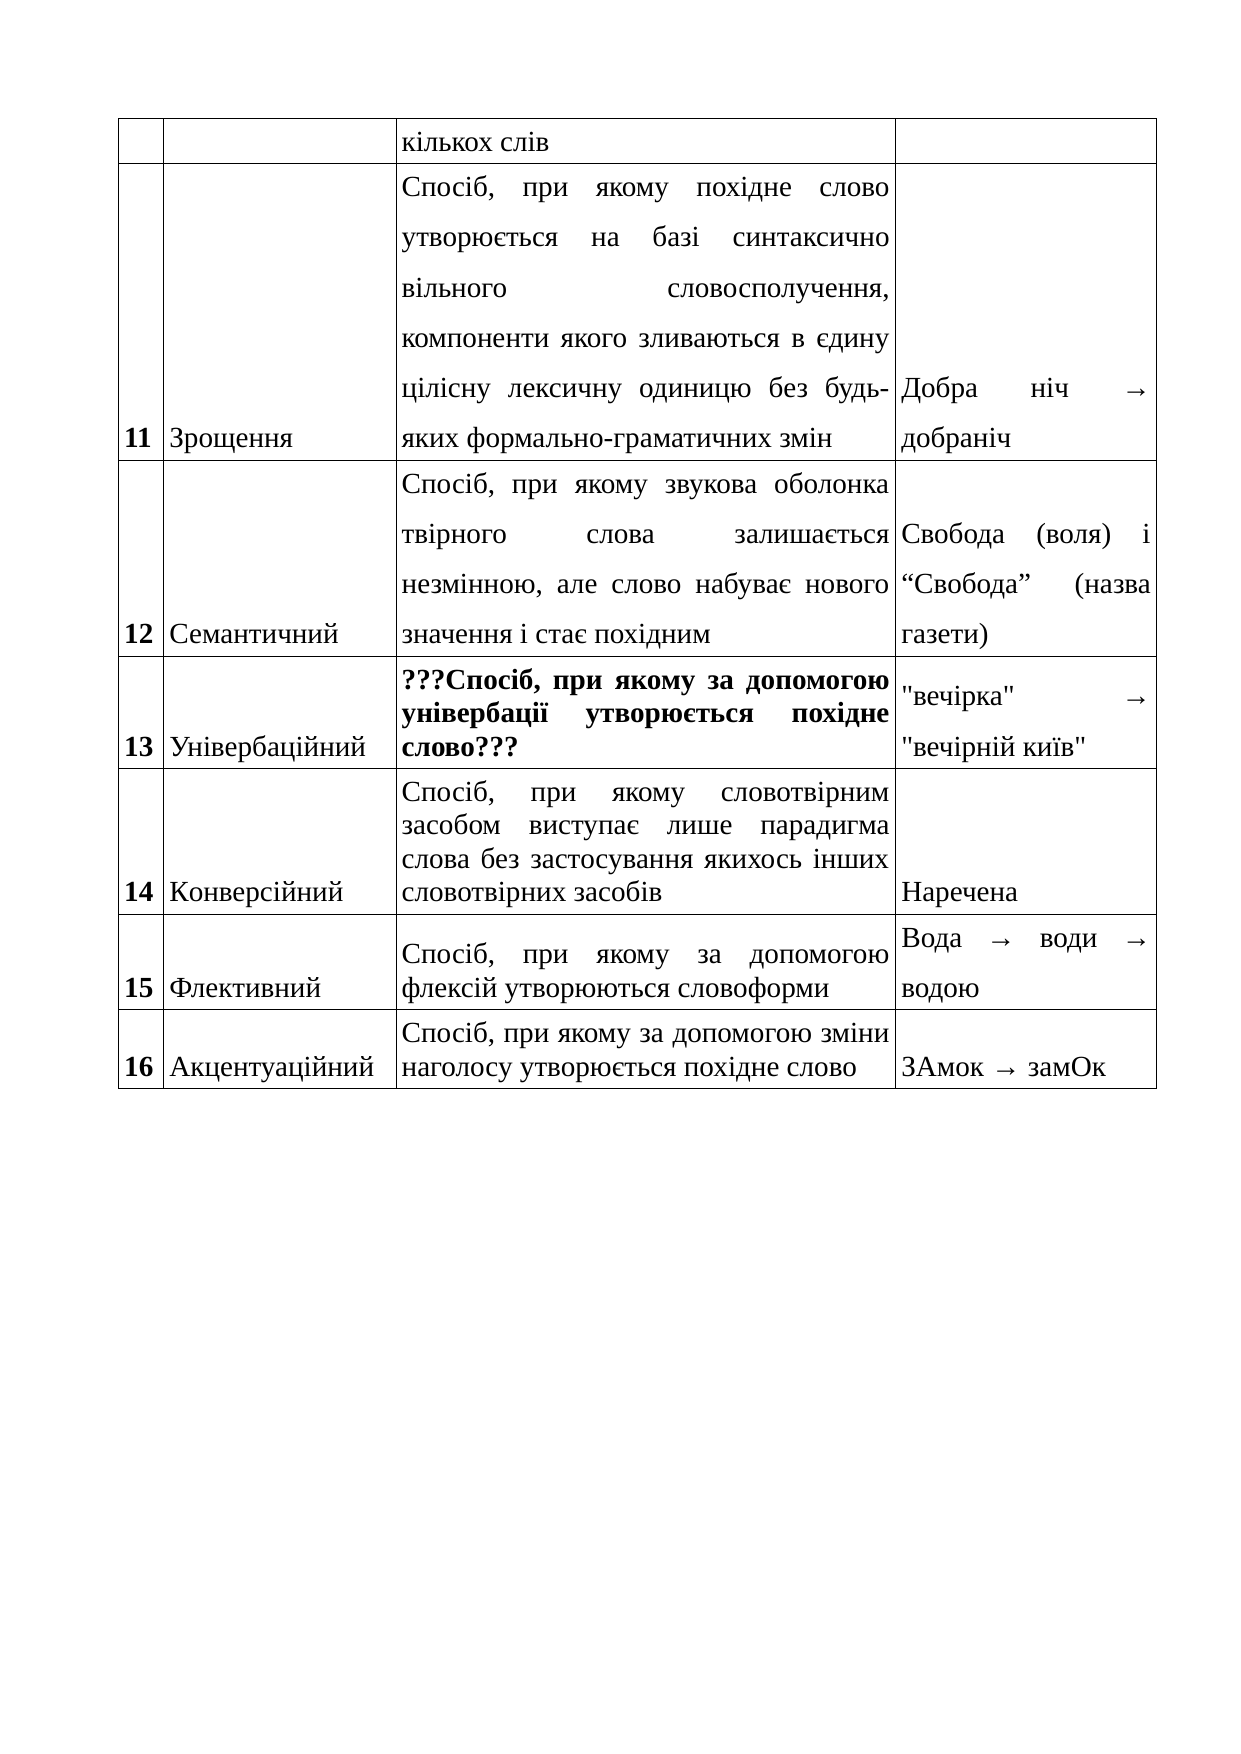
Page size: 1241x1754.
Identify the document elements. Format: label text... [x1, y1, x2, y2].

table_cell Спосіб, при якому похідне слово утворюється на базі синтаксично вільного словосполучення, компоненти якого зливаються в єдину цілісну лексичну одиницю без будь-яких формально-граматичних змін [397, 164, 895, 460]
table_cell Спосіб, при якому за допомогою флексій утворюються словоформи [397, 915, 895, 1009]
table_cell кількох слів [397, 119, 895, 163]
table_cell Універбаційний [164, 657, 396, 768]
table_cell Акцентуаційний [164, 1010, 396, 1088]
table_cell ЗАмок → замОк [896, 1010, 1156, 1088]
table_cell 12 [119, 461, 163, 656]
table_cell Спосіб, при якому за допомогою зміни наголосу утворюється похідне слово [397, 1010, 895, 1088]
table_cell Конверсійний [164, 769, 396, 914]
table_cell [164, 119, 396, 163]
table_cell Флективний [164, 915, 396, 1009]
table_cell 13 [119, 657, 163, 768]
table_cell Свобода (воля) і “Свобода” (назва газети) [896, 461, 1156, 656]
table_cell Добра ніч → добраніч [896, 164, 1156, 460]
table_cell 15 [119, 915, 163, 1009]
table_cell 16 [119, 1010, 163, 1088]
table_cell "вечірка" → "вечірній київ" [896, 657, 1156, 768]
table_cell [119, 119, 163, 163]
table_cell Семантичний [164, 461, 396, 656]
table_cell Зрощення [164, 164, 396, 460]
table_cell ???Спосіб, при якому за допомогою універбації утворюється похідне слово??? [397, 657, 895, 768]
table_cell 11 [119, 164, 163, 460]
table_cell Спосіб, при якому словотвірним засобом виступає лише парадигма слова без застосування якихось інших словотвірних засобів [397, 769, 895, 914]
table_cell Наречена [896, 769, 1156, 914]
table_cell Вода → води → водою [896, 915, 1156, 1009]
table_cell Спосіб, при якому звукова оболонка твірного слова залишається незмінною, але слово набуває нового значення і стає похідним [397, 461, 895, 656]
table_cell [896, 119, 1156, 163]
table_cell 14 [119, 769, 163, 914]
